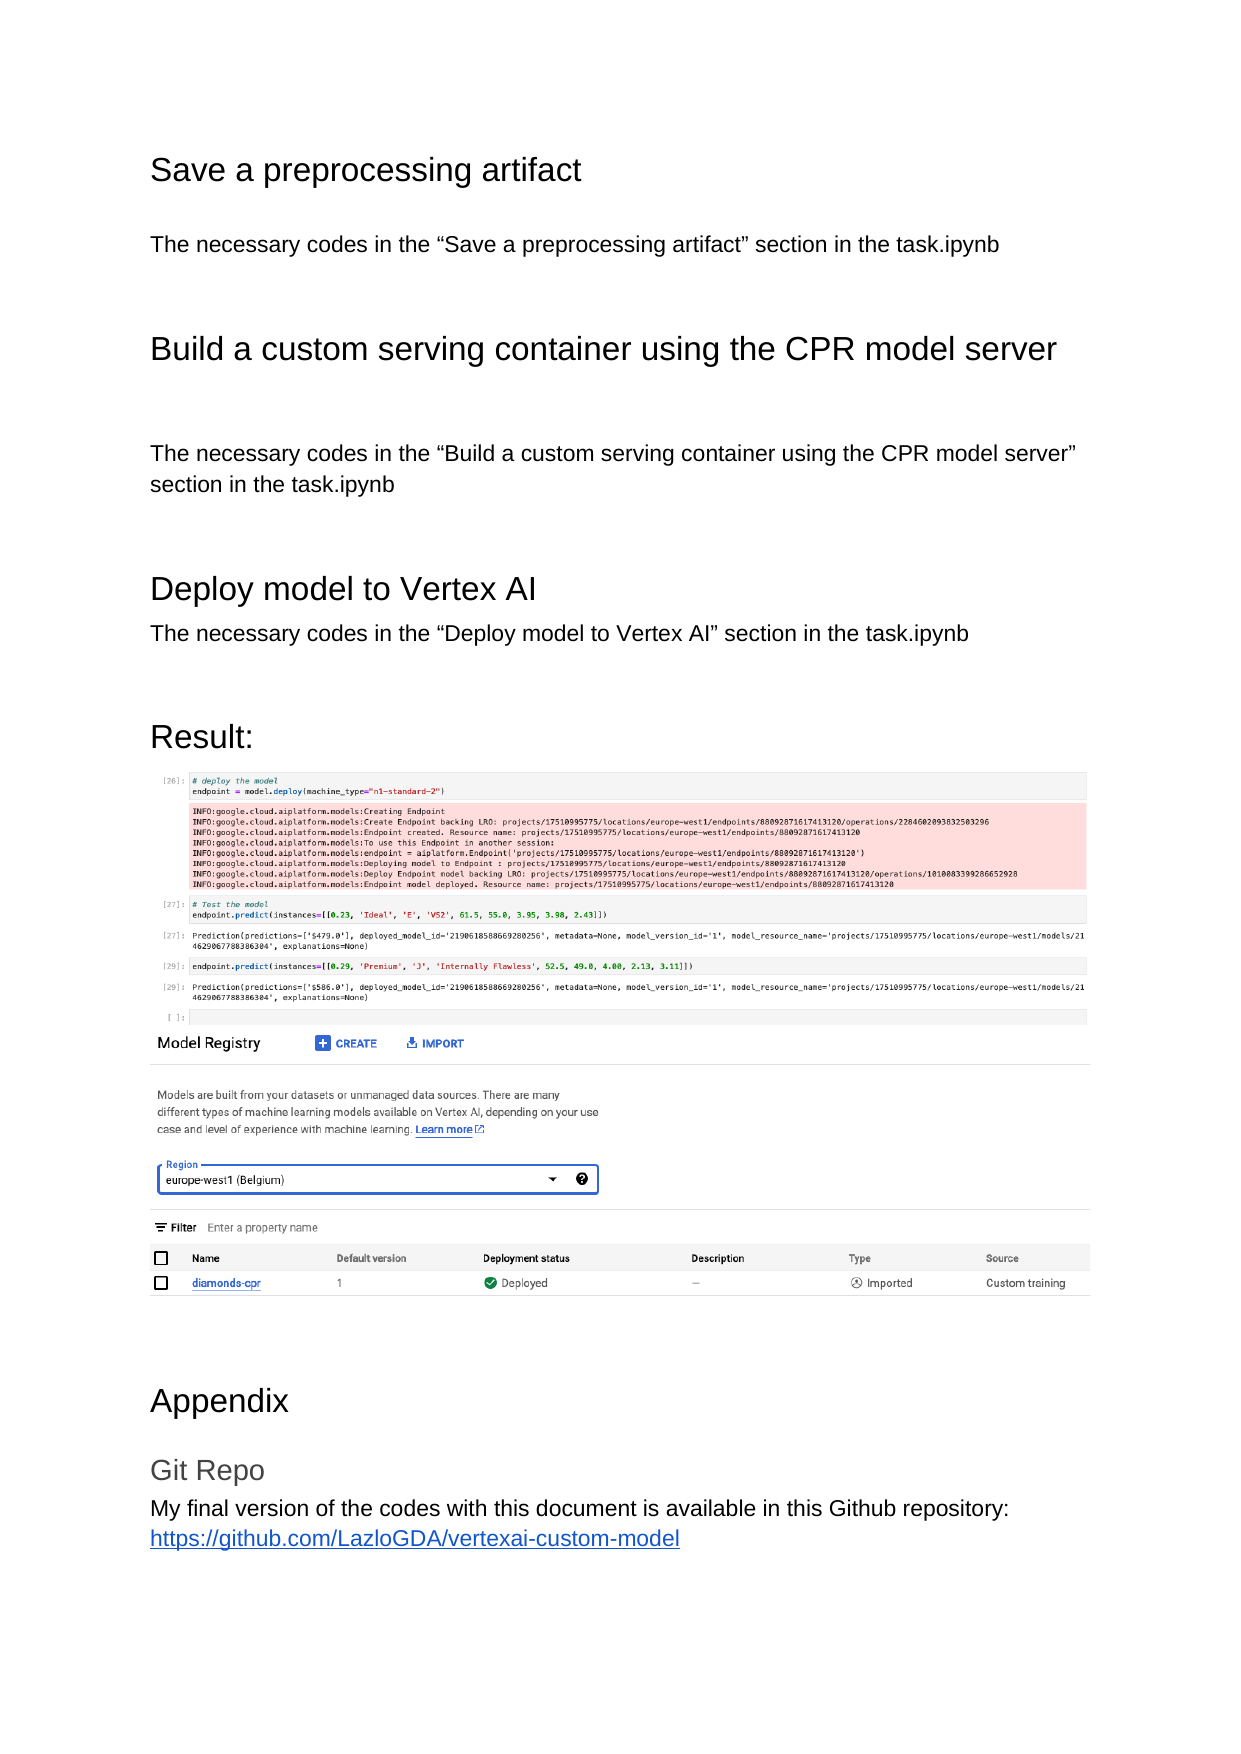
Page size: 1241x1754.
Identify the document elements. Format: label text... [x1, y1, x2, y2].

subtitle Git Repo [150, 1453, 1090, 1487]
text https://github.com/LazloGDA/vertexai-custom-model [150, 1525, 1090, 1551]
text My final version of the codes with this document is available in this Github repository: [150, 1495, 1090, 1521]
subtitle Result: [150, 717, 1090, 756]
subtitle Appendix [150, 1381, 1090, 1420]
text The necessary codes in the “Build a custom serving container using the CPR model server” section in the task.ipynb [150, 440, 1090, 497]
text The necessary codes in the “Deploy model to Vertex AI” section in the task.ipynb [150, 619, 1090, 646]
picture [150, 768, 1091, 1025]
subtitle Save a preprocessing artifact [150, 150, 1090, 188]
picture [150, 1028, 1091, 1310]
subtitle Build a custom serving container using the CPR model server [150, 329, 1090, 367]
subtitle Deploy model to Vertex AI [150, 568, 1090, 607]
text The necessary codes in the “Save a preprocessing artifact” section in the task.ipynb [150, 231, 1090, 257]
